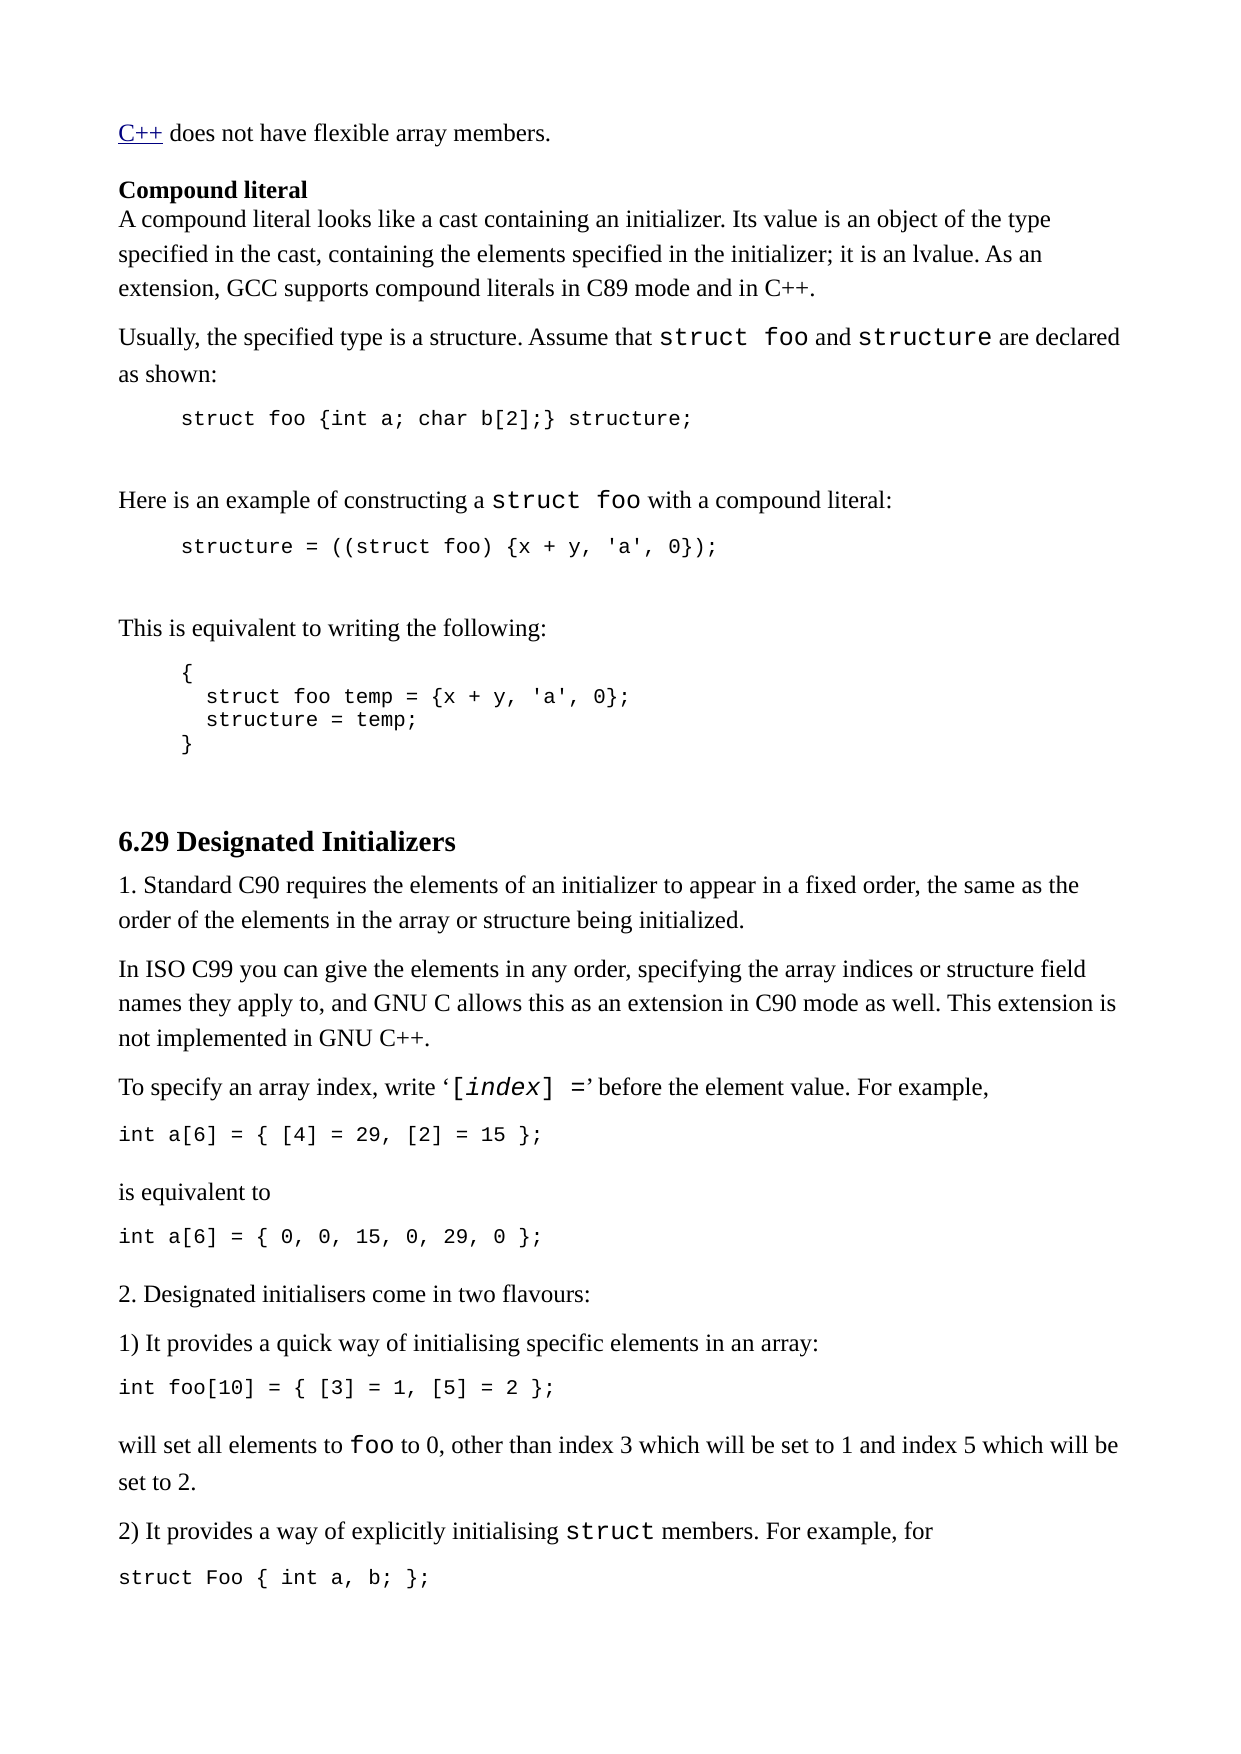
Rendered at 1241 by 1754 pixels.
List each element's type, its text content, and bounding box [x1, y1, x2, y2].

text 2) It provides a way of explicitly initialising struct members. For example, for [118, 1516, 1122, 1547]
text 2. Designated initialisers come in two flavours: [118, 1279, 1122, 1308]
text C++ does not have flexible array members. [118, 118, 1122, 147]
text 1. Standard C90 requires the elements of an initializer to appear in a fixed order, the same as the order of the elements in the array or structure being initialized. [118, 871, 1122, 934]
text will set all elements to foo to 0, other than index 3 which will be set to 1 and index 5 which will be set to 2. [118, 1430, 1122, 1496]
text int a[6] = { [4] = 29, [2] = 15 }; [118, 1124, 1122, 1147]
text structure = ((struct foo) {x + y, 'a', 0}); [118, 536, 1122, 560]
text struct foo temp = {x + y, 'a', 0}; [118, 686, 1122, 709]
text Compound literal [118, 176, 1122, 204]
text Usually, the specified type is a structure. Assume that struct foo and structure are declared as shown: [118, 322, 1122, 388]
text 1) It provides a quick way of initialising specific elements in an array: [118, 1328, 1122, 1357]
text } [118, 733, 1122, 757]
text struct Foo { int a, b; }; [118, 1567, 1122, 1591]
text is equivalent to [118, 1177, 1122, 1206]
text struct foo {int a; char b[2];} structure; [118, 408, 1122, 432]
text int foo[10] = { [3] = 1, [5] = 2 }; [118, 1377, 1122, 1401]
text In ISO C99 you can give the elements in any order, specifying the array indices or structure field names they apply to, and GNU C allows this as an extension in C90 mode as well. This extension is not implemented in GNU C++. [118, 954, 1122, 1052]
text This is equivalent to writing the following: [118, 613, 1122, 642]
text { [118, 662, 1122, 686]
text structure = temp; [118, 709, 1122, 733]
text int a[6] = { 0, 0, 15, 0, 29, 0 }; [118, 1226, 1122, 1249]
subtitle 6.29 Designated Initializers [118, 824, 1122, 858]
text To specify an array index, write ‘[index] =’ before the element value. For example, [118, 1072, 1122, 1103]
text A compound literal looks like a cast containing an initializer. Its value is an object of the type specified in the cast, containing the elements specified in the initializer; it is an lvalue. As an extension, GCC supports compound literals in C89 mode and in C++. [118, 204, 1122, 302]
text Here is an example of constructing a struct foo with a compound literal: [118, 485, 1122, 516]
